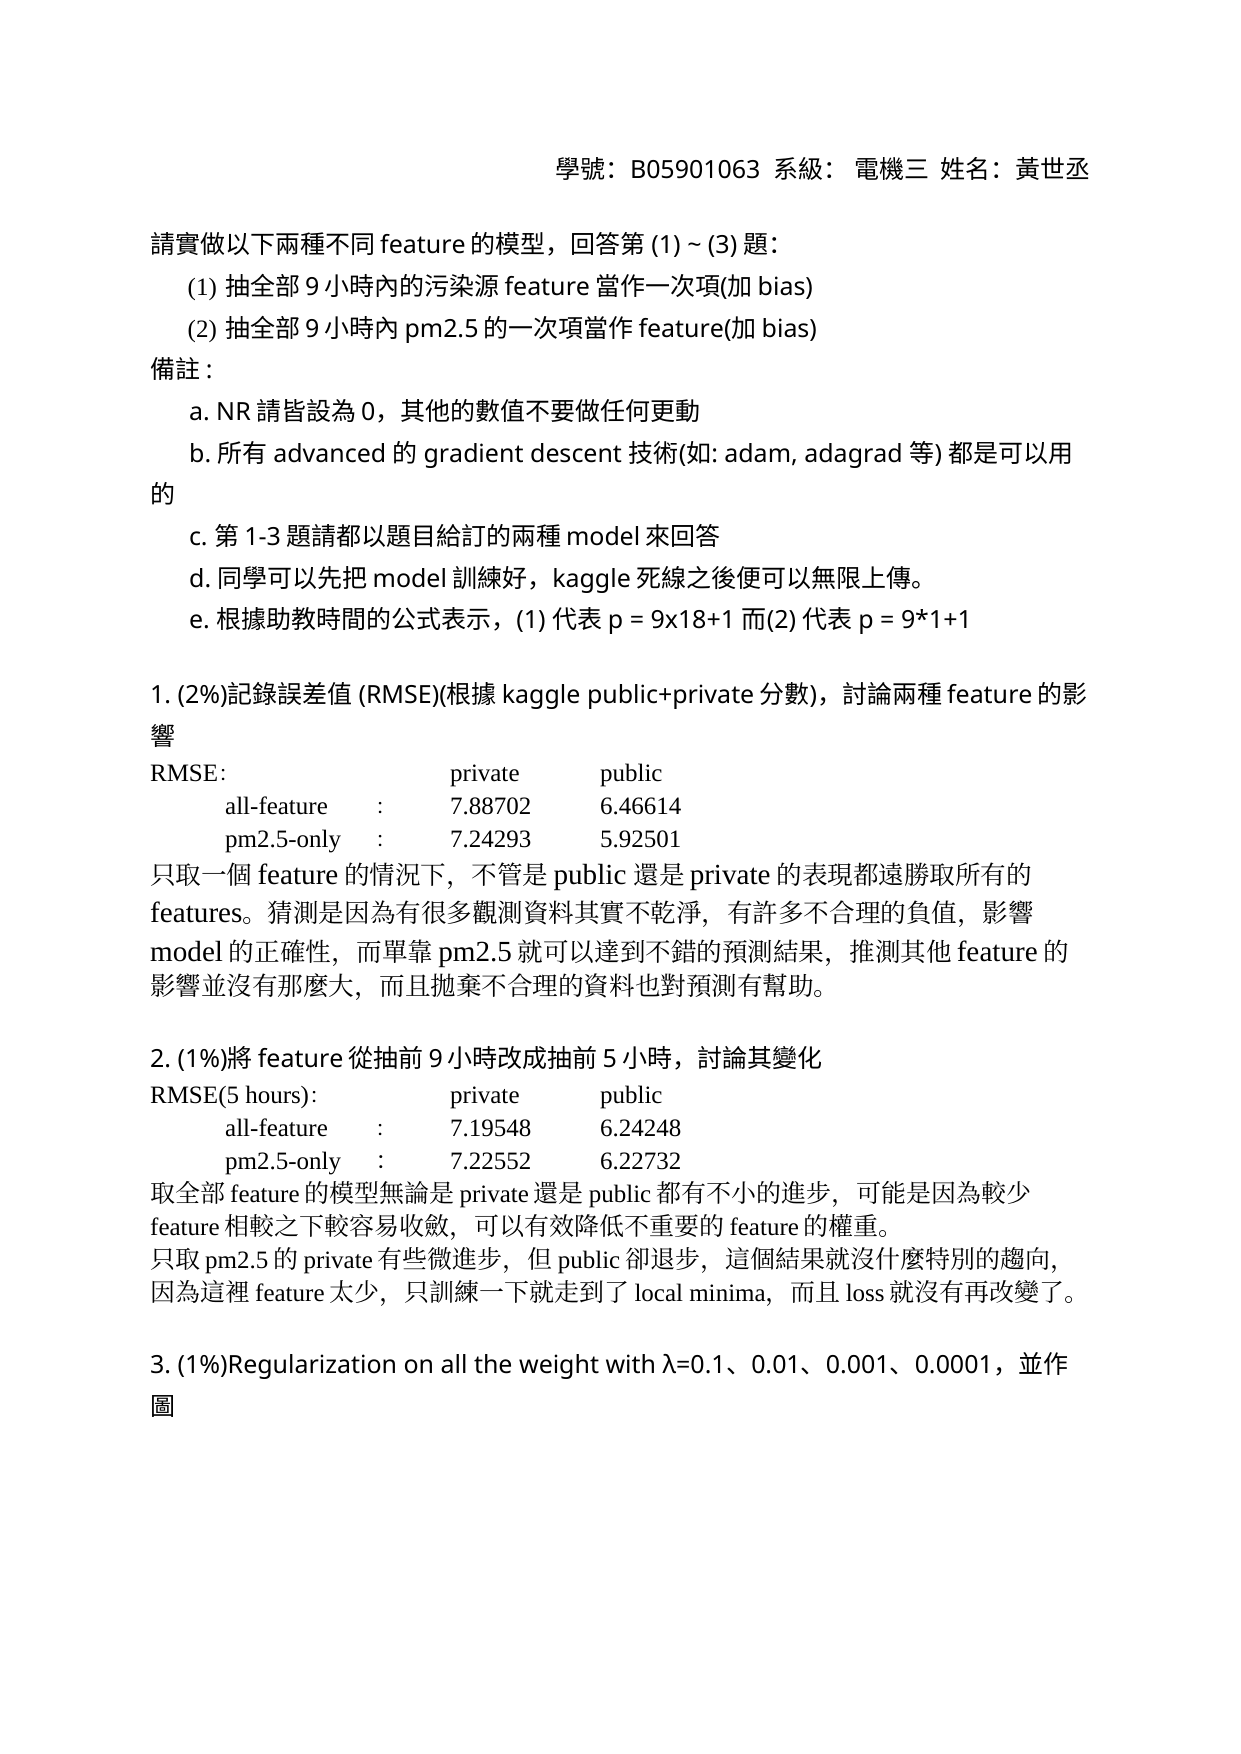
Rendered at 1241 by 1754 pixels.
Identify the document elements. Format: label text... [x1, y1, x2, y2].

text RMSE(5 hours)： private public [150, 1080, 1090, 1109]
text pm2.5-only ： 7.22552 6.22732 [150, 1146, 1090, 1175]
text RMSE： private public [150, 758, 1090, 786]
text 只取pm2.5的private有些微進步，但public卻退步，這個結果就沒什麼特別的趨向，因為這裡feature太少，只訓練一下就走到了local minima，而且loss就沒有再改變了。 [150, 1245, 1090, 1307]
text c. 第1-3題請都以題目給訂的兩種model來回答 [150, 516, 1090, 553]
text 請實做以下兩種不同feature的模型，回答第 (1) ~ (3) 題： [150, 225, 1090, 261]
text d. 同學可以先把model訓練好，kaggle死線之後便可以無限上傳。 [150, 558, 1090, 594]
text 學號：B05901063 系級： 電機三 姓名：黃世丞 [150, 150, 1090, 186]
text all-feature ： 7.19548 6.24248 [150, 1113, 1090, 1142]
text 2. (1%)將feature從抽前9小時改成抽前5小時，討論其變化 [150, 1038, 1090, 1075]
text 備註 : a. NR請皆設為0，其他的數值不要做任何更動 [150, 350, 1090, 428]
list 抽全部9小時內pm2.5的一次項當作feature(加bias) [187, 308, 1090, 344]
text 取全部feature的模型無論是private還是public都有不小的進步，可能是因為較少feature相較之下較容易收斂，可以有效降低不重要的feature的權重。 [150, 1179, 1090, 1241]
text 3. (1%)Regularization on all the weight with λ=0.1、0.01、0.001、0.0001，並作圖 [150, 1344, 1090, 1422]
text 1. (2%)記錄誤差值 (RMSE)(根據kaggle public+private分數)，討論兩種feature的影響 [150, 674, 1090, 752]
text e. 根據助教時間的公式表示，(1) 代表 p = 9x18+1 而(2) 代表 p = 9*1+1 [150, 600, 1090, 636]
text 只取一個feature的情況下，不管是public 還是private的表現都遠勝取所有的features。猜測是因為有很多觀測資料其實不乾淨，有許多不合理的負值，影響model的正確性，而單靠pm2.5就可以達到不錯的預測結果，推測其他feature的影響並沒有那麼大，而且拋棄不合理的資料也對預測有幫助。 [150, 857, 1090, 1001]
text b. 所有 advanced 的 gradient descent 技術(如: adam, adagrad 等) 都是可以用的 [150, 433, 1090, 511]
list 抽全部9小時內的污染源feature當作一次項(加bias) [187, 266, 1090, 303]
text pm2.5-only ： 7.24293 5.92501 [150, 824, 1090, 852]
text all-feature ： 7.88702 6.46614 [150, 791, 1090, 819]
